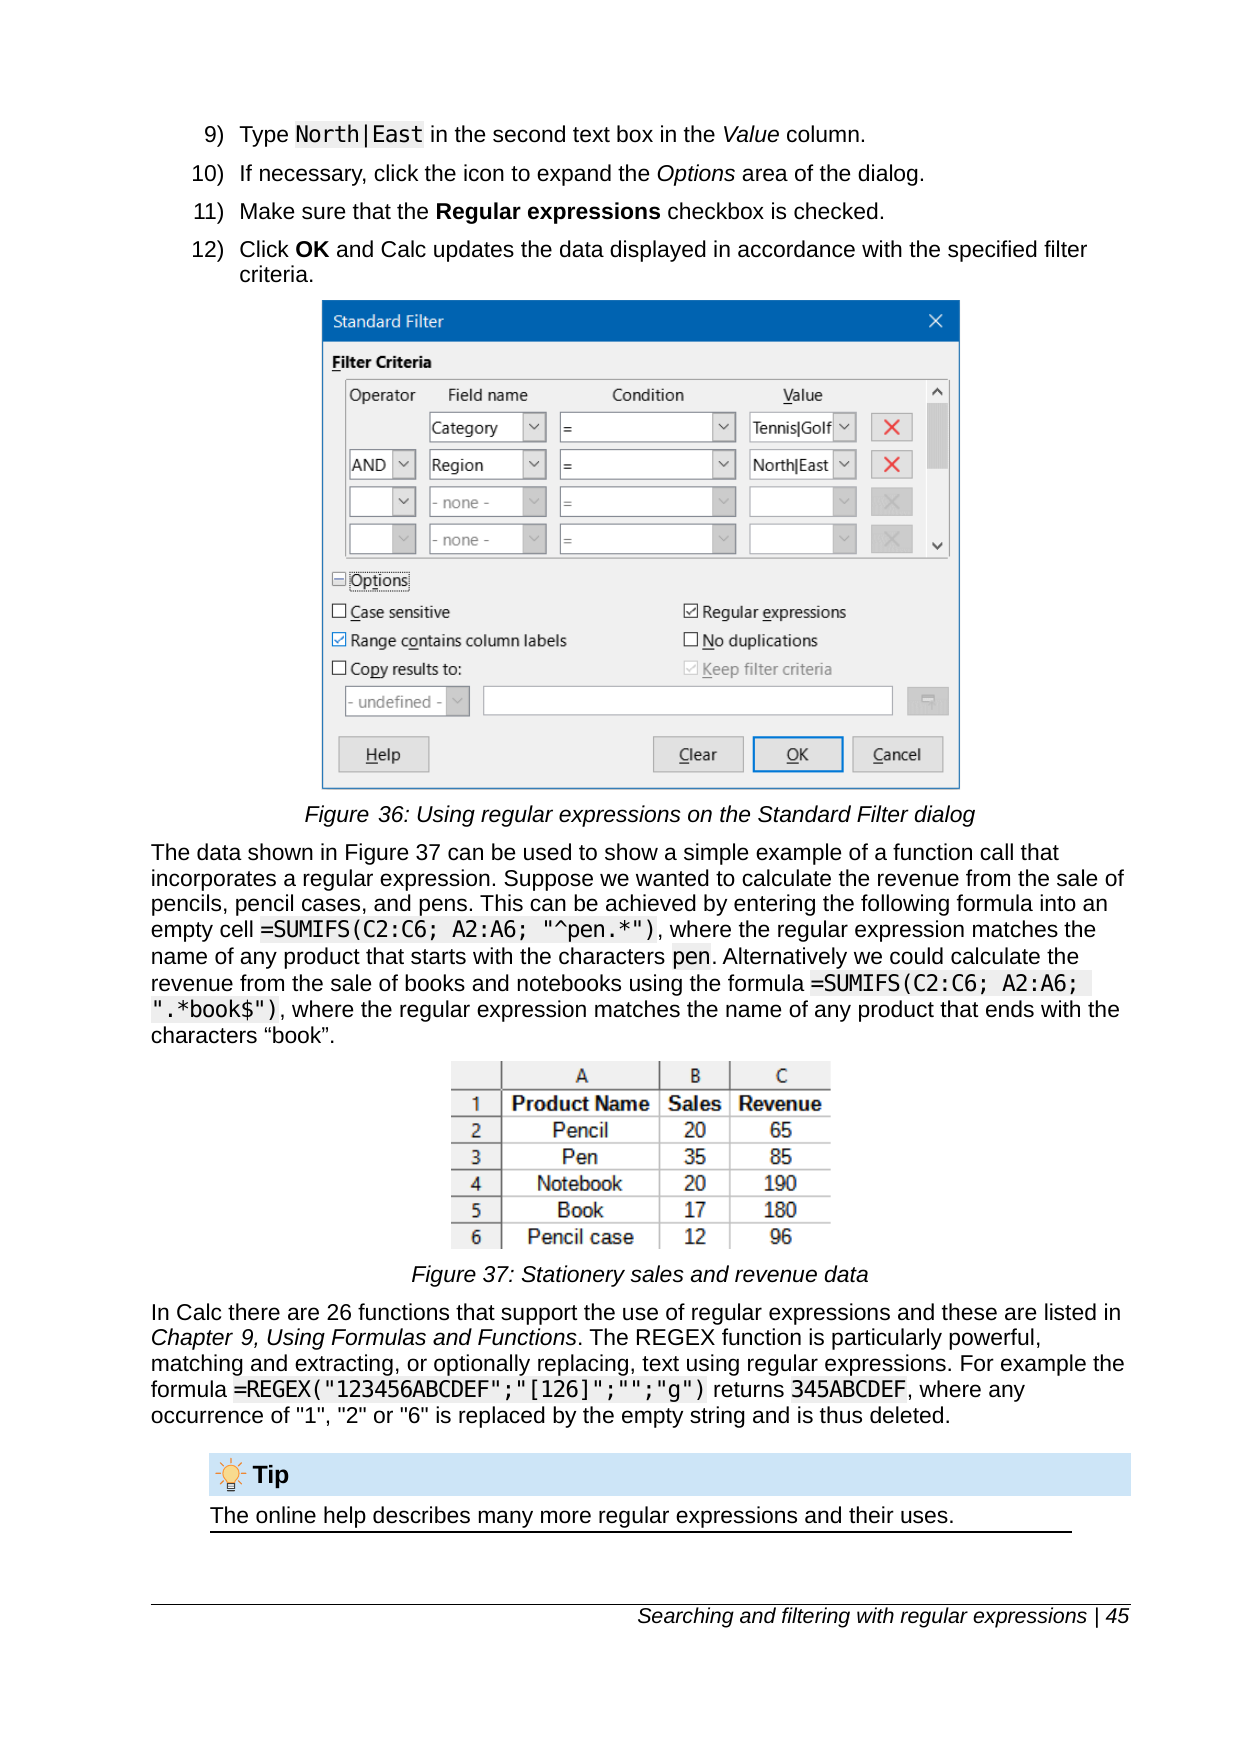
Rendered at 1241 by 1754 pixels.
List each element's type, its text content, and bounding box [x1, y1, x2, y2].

list Click OK and Calc updates the data displayed in accordance with the specified filter criteria. [224, 236, 1131, 288]
list Type North|East in the second text box in the Value column. [224, 121, 295, 148]
picture [321, 300, 961, 790]
subtitle Tip [209, 1453, 1131, 1496]
list Make sure that the Regular expressions checkbox is checked. [224, 198, 1131, 224]
list Type North|East in the second text box in the Value column. [424, 121, 1131, 148]
text Figure 37: Stationery sales and revenue data [411, 1261, 871, 1287]
text Figure 36: Using regular expressions on the Standard Filter dialog [304, 802, 977, 827]
text The online help describes many more regular expressions and their uses. [209, 1503, 1072, 1533]
picture [451, 1061, 831, 1249]
list If necessary, click the icon to expand the Options area of the dialog. [224, 160, 1131, 186]
text The data shown in Figure 37 can be used to show a simple example of a function call that incorporates a regular expression. Suppose we wanted to calculate the revenue from the sale of pencils, pencil cases, and pens. This can be achieved by entering the following formula into an empty cell =SUMIFS(C2:C6; A2:A6; "^pen.*"), where the regular expression matches the name of any product that starts with the characters pen. Alternatively we could calculate the revenue from the sale of books and notebooks using the formula =SUMIFS(C2:C6; A2:A6; ".*book$"), where the regular expression matches the name of any product that ends with the characters “book”. [151, 839, 1131, 1049]
text In Calc there are 26 functions that support the use of regular expressions and these are listed in Chapter 9, Using Formulas and Functions. The REGEX function is particularly powerful, matching and extracting, or optionally replacing, text using regular expressions. For example the formula =REGEX("123456ABCDEF";"[126]";"";"g") returns 345ABCDEF, where any occurrence of "1", "2" or "6" is replaced by the empty string and is thus deleted. [151, 1299, 1131, 1429]
